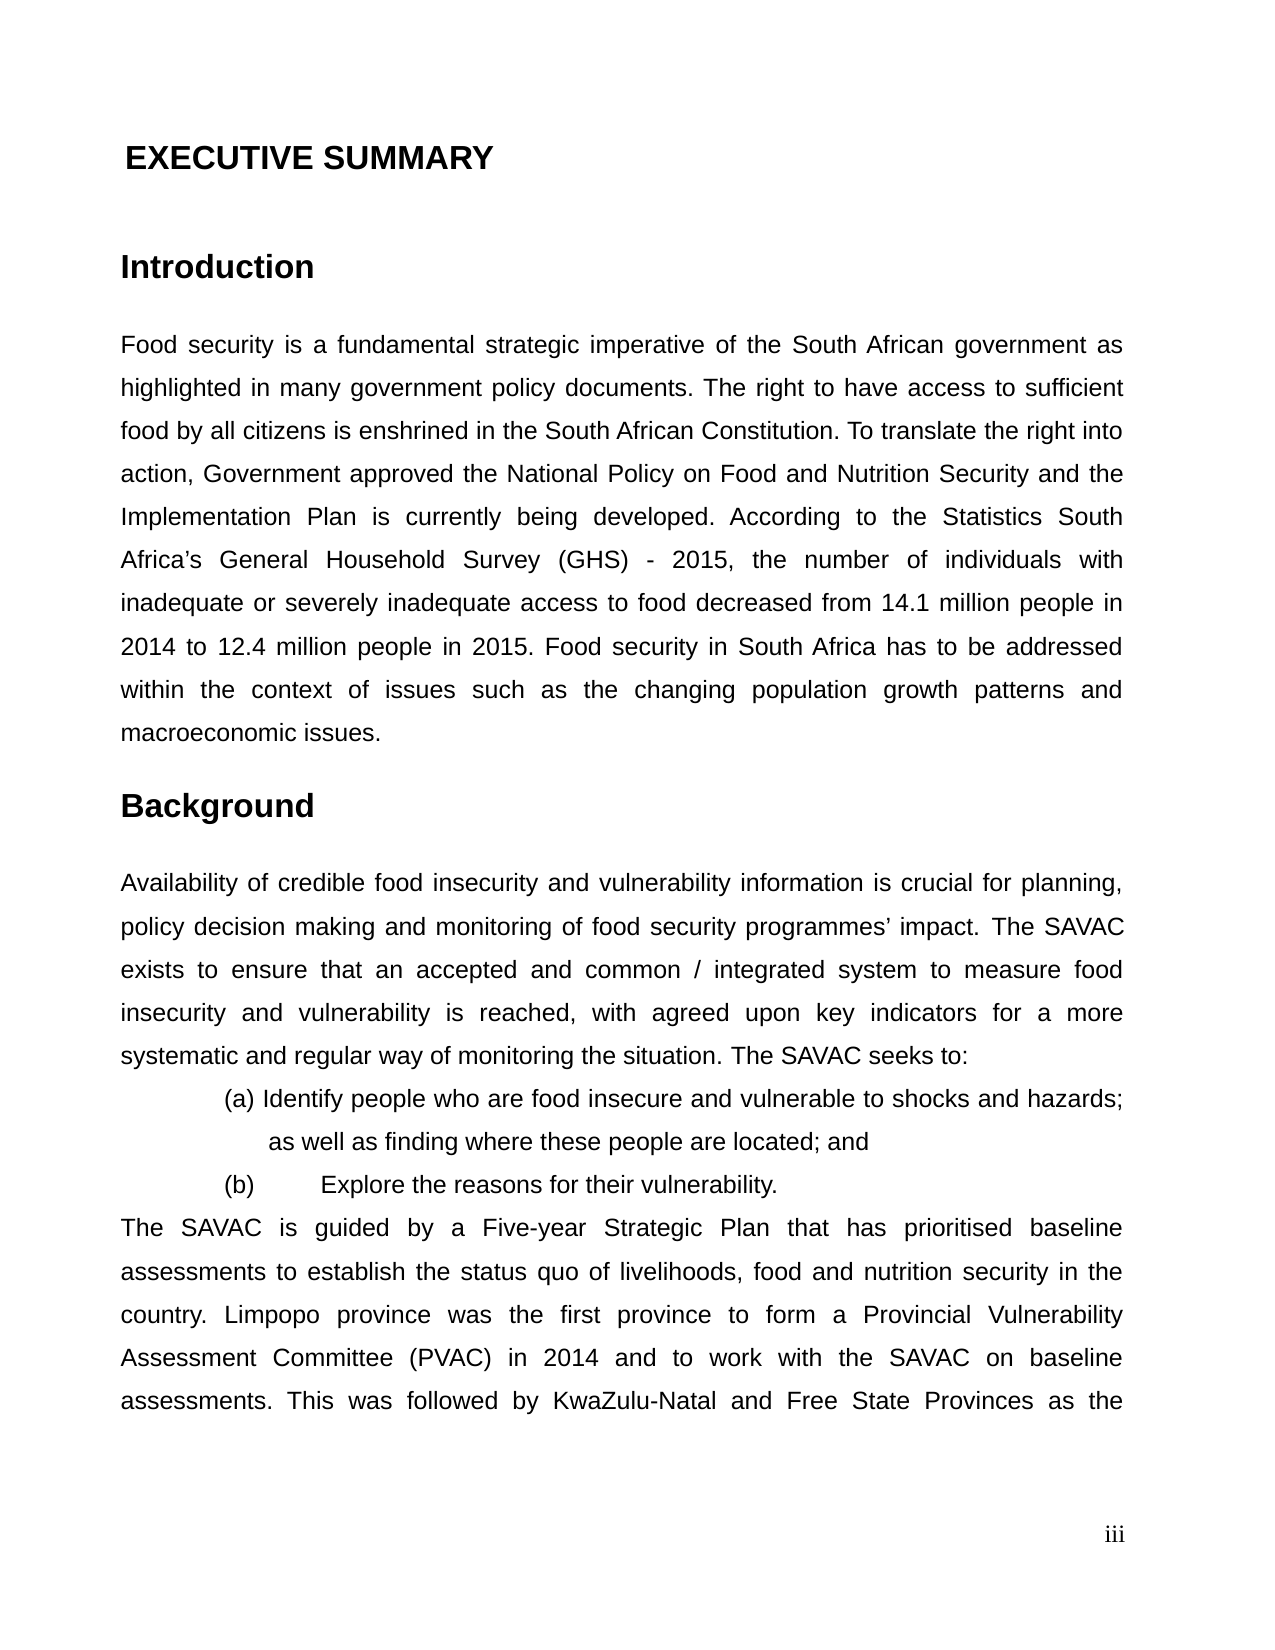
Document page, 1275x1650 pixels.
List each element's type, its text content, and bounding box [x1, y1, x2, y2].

subtitle EXECUTIVE SUMMARY [125, 138, 1125, 176]
text Availability of credible food insecurity and vulnerability information is crucial for planning, policy decision making and monitoring of food security programmes’ impact. The SAVAC exists to ensure that an accepted and common / integrated system to measure food insecurity and vulnerability is reached, with agreed upon key indicators for a more systematic and regular way of monitoring the situation. The SAVAC seeks to: [120, 868, 1125, 1070]
text Food security is a fundamental strategic imperative of the South African government as highlighted in many government policy documents. The right to have access to sufficient food by all citizens is enshrined in the South African Constitution. To translate the right into action, Government approved the National Policy on Food and Nutrition Security and the Implementation Plan is currently being developed. According to the Statistics South Africa’s General Household Survey (GHS) - 2015, the number of individuals with inadequate or severely inadequate access to food decreased from 14.1 million people in 2014 to 12.4 million people in 2015. Food security in South Africa has to be addressed within the context of issues such as the changing population growth patterns and macroeconomic issues. [120, 329, 1125, 746]
text (a) Identify people who are food insecure and vulnerable to shocks and hazards; as well as finding where these people are located; and [224, 1084, 1125, 1156]
text Background [120, 786, 1125, 824]
text The SAVAC is guided by a Five-year Strategic Plan that has prioritised baseline assessments to establish the status quo of livelihoods, food and nutrition security in the country. Limpopo province was the first province to form a Provincial Vulnerability Assessment Committee (PVAC) in 2014 and to work with the SAVAC on baseline assessments. This was followed by KwaZulu-Natal and Free State Provinces as the [120, 1213, 1125, 1415]
text Introduction [120, 247, 1125, 285]
list Explore the reasons for their vulnerability. [224, 1170, 1125, 1199]
